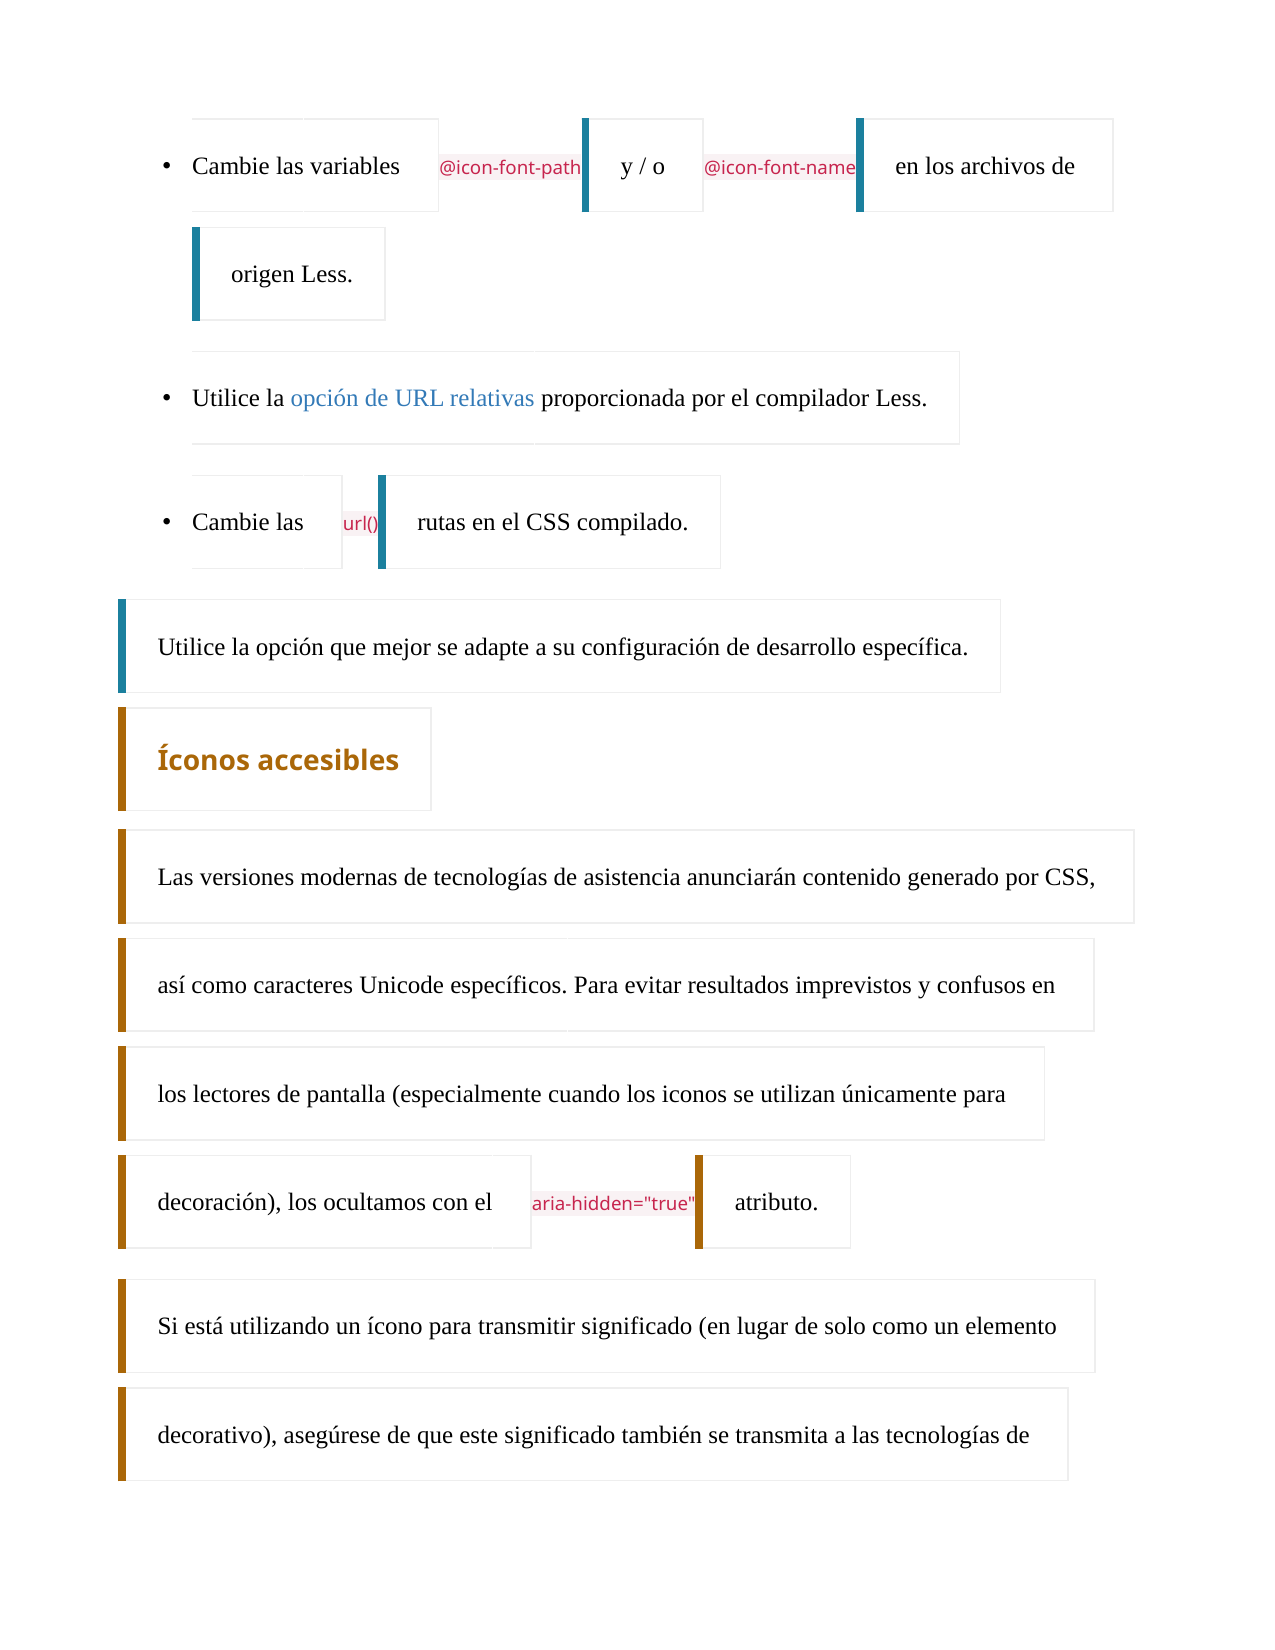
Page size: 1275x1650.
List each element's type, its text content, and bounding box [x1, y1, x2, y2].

list [960, 351, 1157, 445]
list Utilice la opción de URL relativas proporcionada por el compilador Less. [162, 351, 959, 445]
list Cambie las variables @icon-font-pathy / o @icon-font-nameen los archivos de origen Less. [162, 118, 1157, 321]
list [721, 475, 1157, 569]
text Las versiones modernas de tecnologías de asistencia anunciarán contenido generado por CSS, así como caracteres Unicode específicos. Para evitar resultados imprevistos y confusos en los lectores de pantalla (especialmente cuando los iconos se utilizan únicamente para decoración), los ocultamos con el aria-hidden="true"atributo. [118, 829, 1157, 1249]
text Si está utilizando un ícono para transmitir significado (en lugar de solo como un elemento decorativo), asegúrese de que este significado también se transmita a las tecnologías de [118, 1279, 1157, 1481]
list rutas en el CSS compilado. [386, 476, 720, 568]
list url() [343, 475, 378, 569]
text Utilice la opción que mejor se adapte a su configuración de desarrollo específica. [126, 600, 1000, 692]
subtitle [432, 707, 1157, 811]
subtitle Íconos accesibles [126, 709, 430, 810]
text [1001, 599, 1157, 693]
list Cambie las [162, 475, 341, 569]
